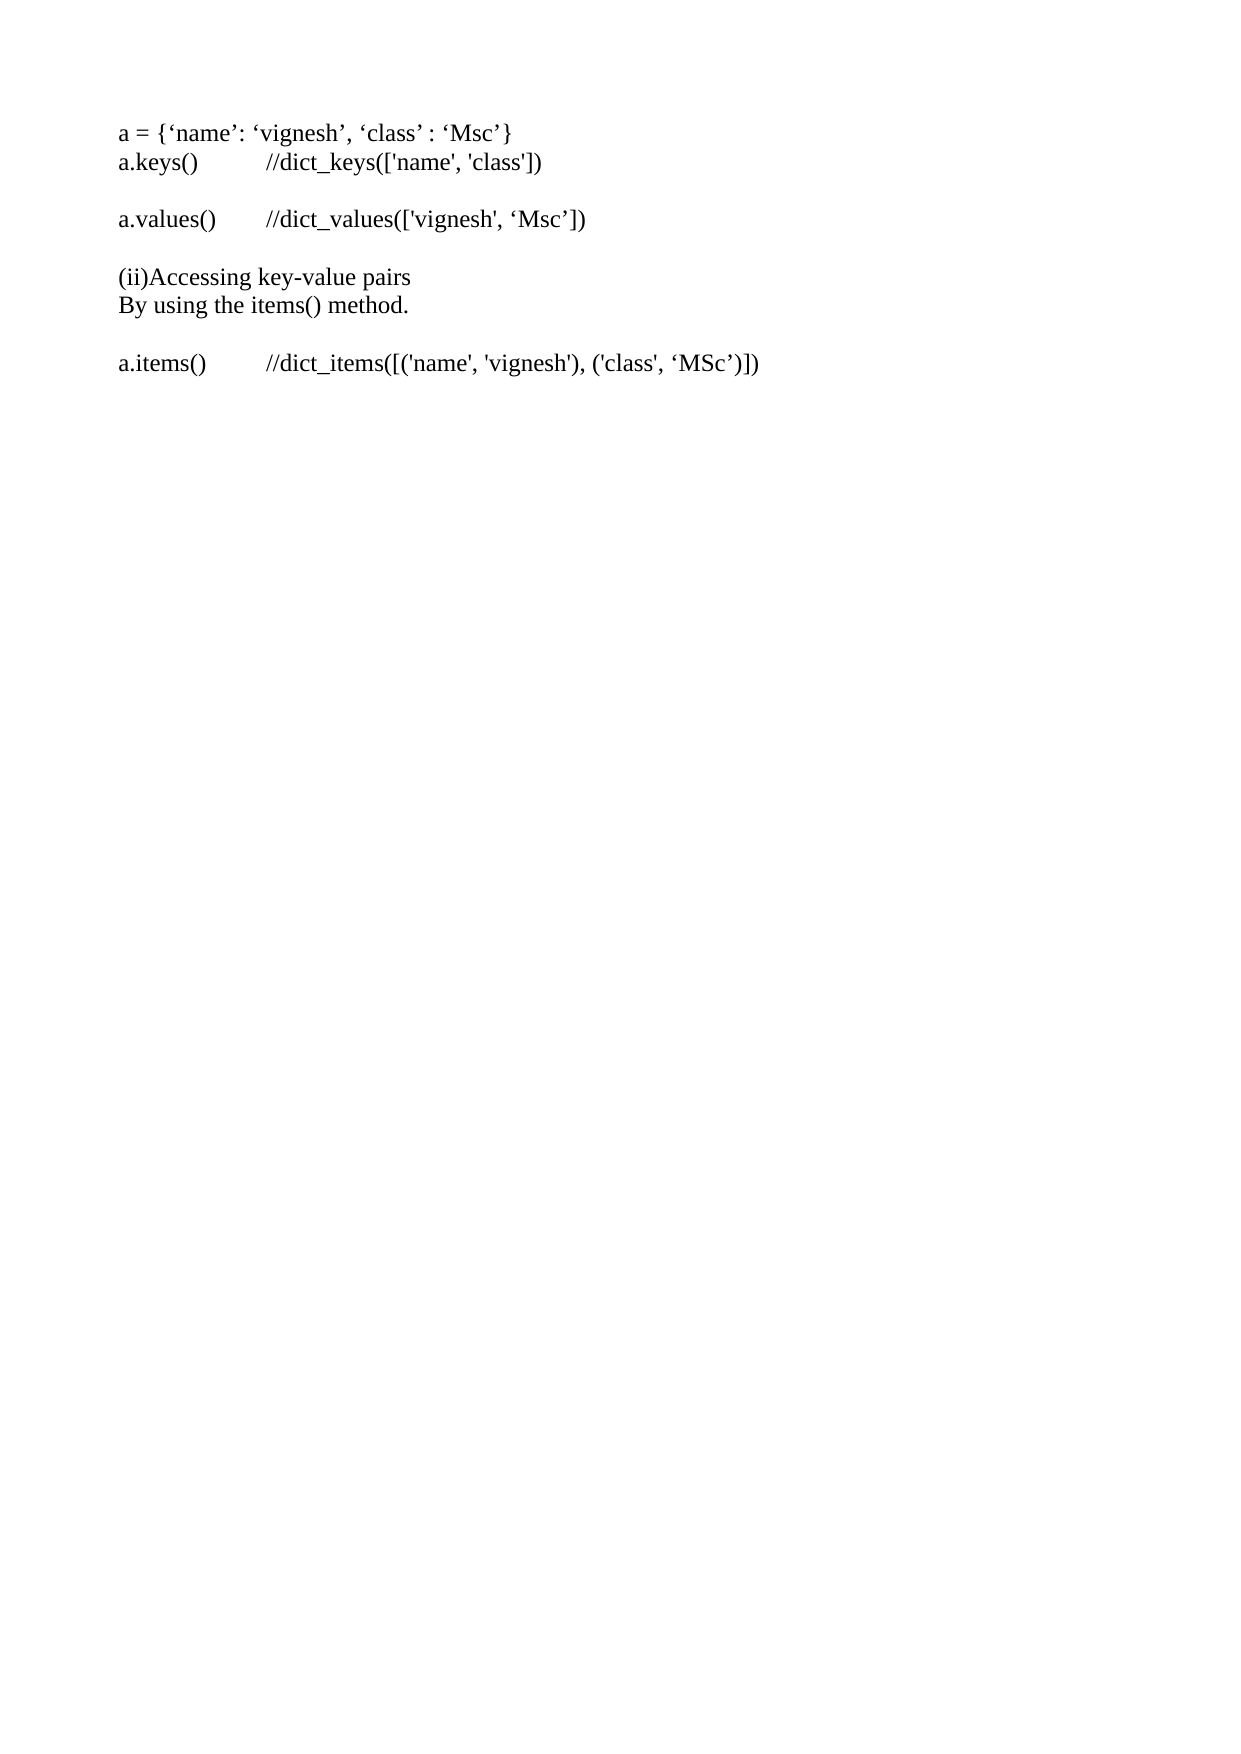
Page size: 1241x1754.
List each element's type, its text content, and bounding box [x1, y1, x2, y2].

text a.keys() //dict_keys(['name', 'class']) [118, 147, 1122, 176]
text By using the items() method. [118, 291, 1122, 319]
text a.values() //dict_values(['vignesh', ‘Msc’]) [118, 204, 1122, 233]
text (ii)Accessing key-value pairs [118, 262, 1122, 291]
text a.items() //dict_items([('name', 'vignesh'), ('class', ‘MSc’)]) [118, 348, 1122, 377]
text a = {‘name’: ‘vignesh’, ‘class’ : ‘Msc’} [118, 118, 1122, 147]
